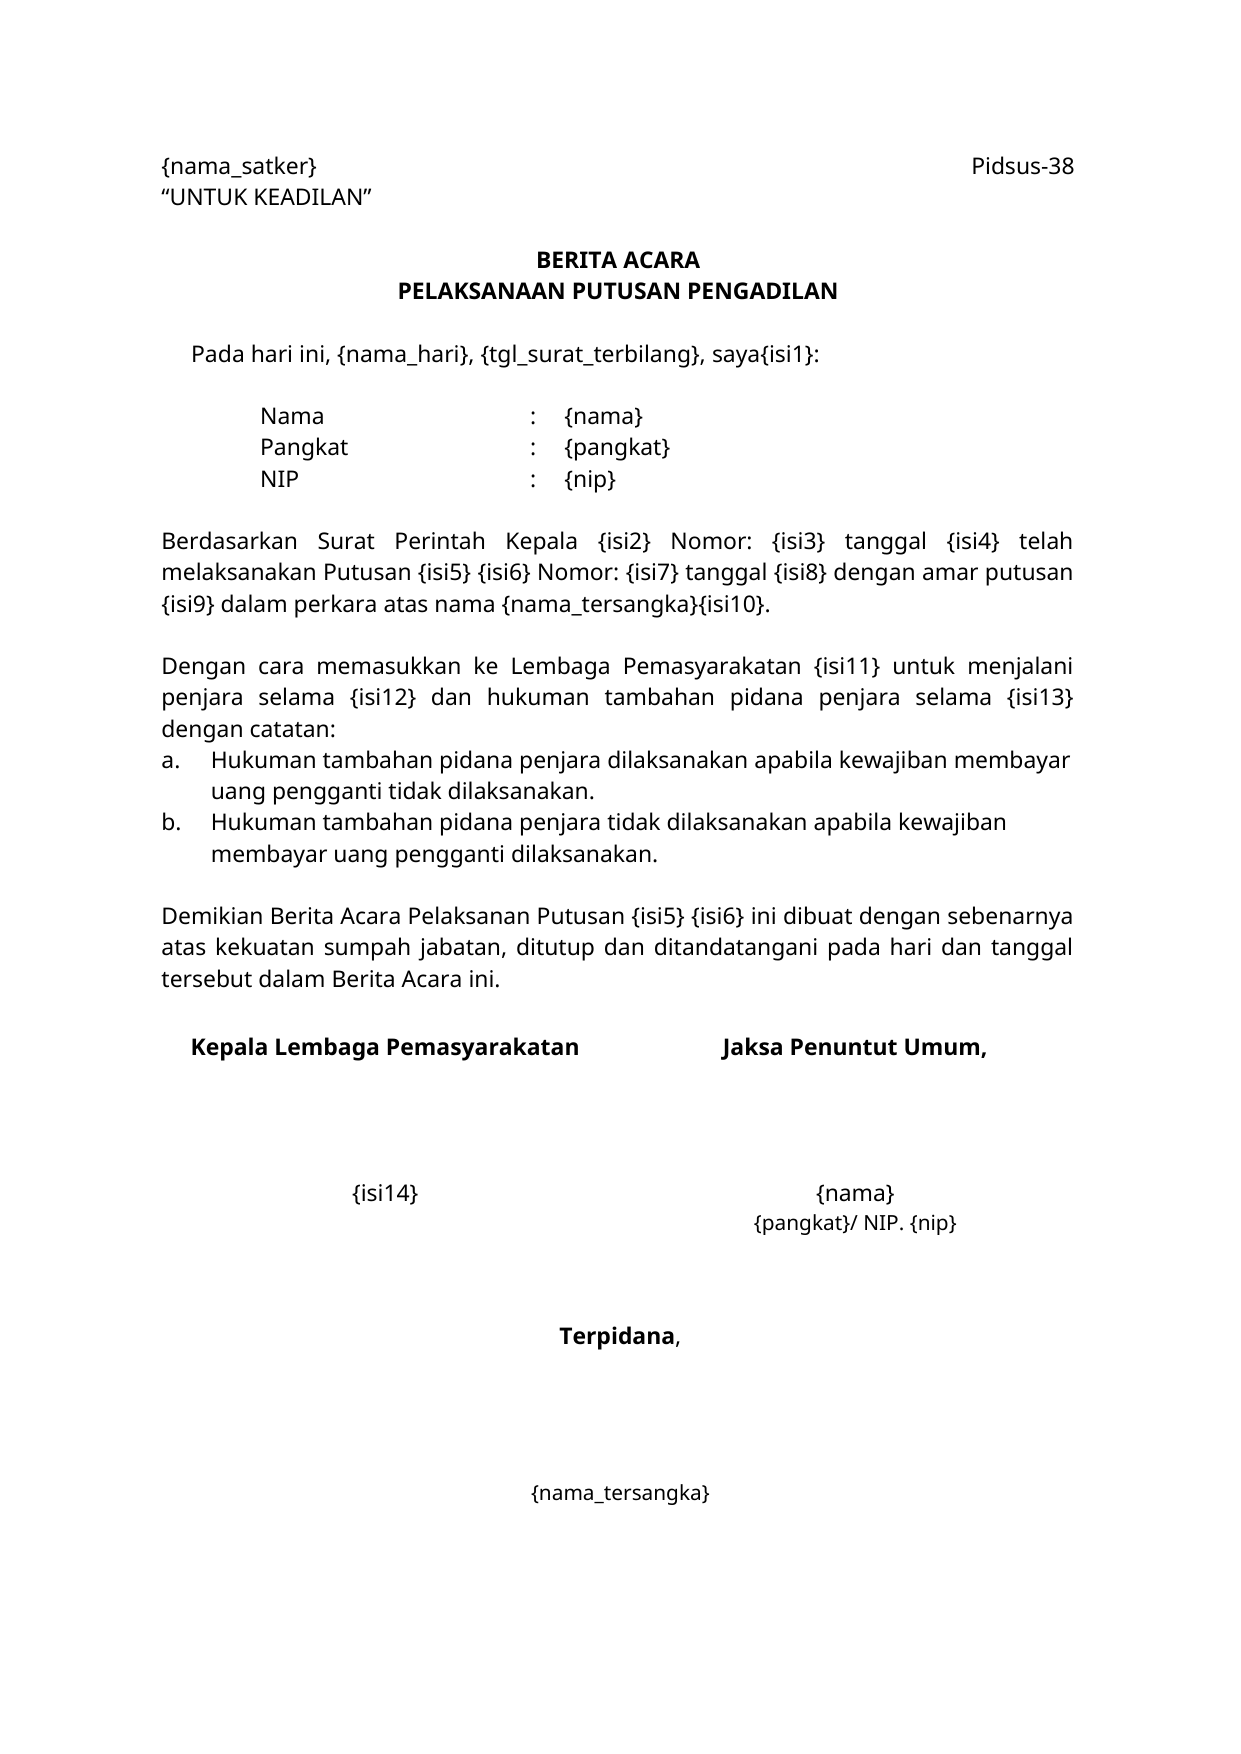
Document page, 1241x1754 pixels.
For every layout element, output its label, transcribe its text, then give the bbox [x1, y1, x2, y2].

table_cell b. [150, 806, 199, 869]
table_header Jaksa Penuntut Umum, [620, 1025, 1090, 1068]
table_cell [150, 400, 199, 494]
table_cell [150, 1068, 620, 1172]
table_cell {isi14} [150, 1172, 620, 1243]
table_cell {nama} [553, 400, 1086, 431]
table_cell [150, 1357, 1090, 1472]
table_cell {nip} [553, 463, 1086, 494]
table_cell Hukuman tambahan pidana penjara tidak dilaksanakan apabila kewajiban membayar uang pengganti dilaksanakan. [199, 806, 1086, 869]
table_cell Hukuman tambahan pidana penjara dilaksanakan apabila kewajiban membayar uang pengganti tidak dilaksanakan. [199, 744, 1086, 806]
table_cell : [519, 431, 553, 462]
table_cell : [519, 463, 553, 494]
table_cell a. [150, 744, 199, 806]
table_cell Nama [249, 400, 518, 431]
table_cell [620, 1068, 1090, 1172]
table_cell {nama} {pangkat}/ NIP. {nip} [620, 1172, 1090, 1243]
table_header Kepala Lembaga Pemasyarakatan [150, 1025, 620, 1068]
table_cell [199, 463, 249, 494]
table_cell [199, 400, 249, 431]
table_header Terpidana, [150, 1315, 1090, 1357]
table_header Pidsus-38 [903, 150, 1086, 212]
table_cell [199, 431, 249, 462]
table_cell {nama_tersangka} [150, 1472, 1090, 1512]
table_cell : [519, 400, 553, 431]
table_cell Demikian Berita Acara Pelaksanan Putusan {isi5} {isi6} ini dibuat dengan sebenarnya atas kekuatan sumpah jabatan, ditutup dan ditandatangani pada hari dan tanggal tersebut dalam Berita Acara ini. [150, 869, 1086, 1025]
table_cell NIP [249, 463, 518, 494]
table_cell Pada hari ini, {nama_hari}, {tgl_surat_terbilang}, saya{isi1}: [150, 338, 1086, 400]
table_header {nama_satker} “UNTUK KEADILAN” [150, 150, 903, 212]
table_cell Pangkat [249, 431, 518, 462]
table_cell BERITA ACARA PELAKSANAAN PUTUSAN PENGADILAN [150, 213, 1086, 337]
table_cell {pangkat} [553, 431, 1086, 462]
table_cell Berdasarkan Surat Perintah Kepala {isi2} Nomor: {isi3} tanggal {isi4} telah melaksanakan Putusan {isi5} {isi6} Nomor: {isi7} tanggal {isi8} dengan amar putusan {isi9} dalam perkara atas nama {nama_tersangka}{isi10}. Dengan cara memasukkan ke Lembaga Pemasyarakatan {isi11} untuk menjalani penjara selama {isi12} dan hukuman tambahan pidana penjara selama {isi13} dengan catatan: [150, 494, 1086, 744]
